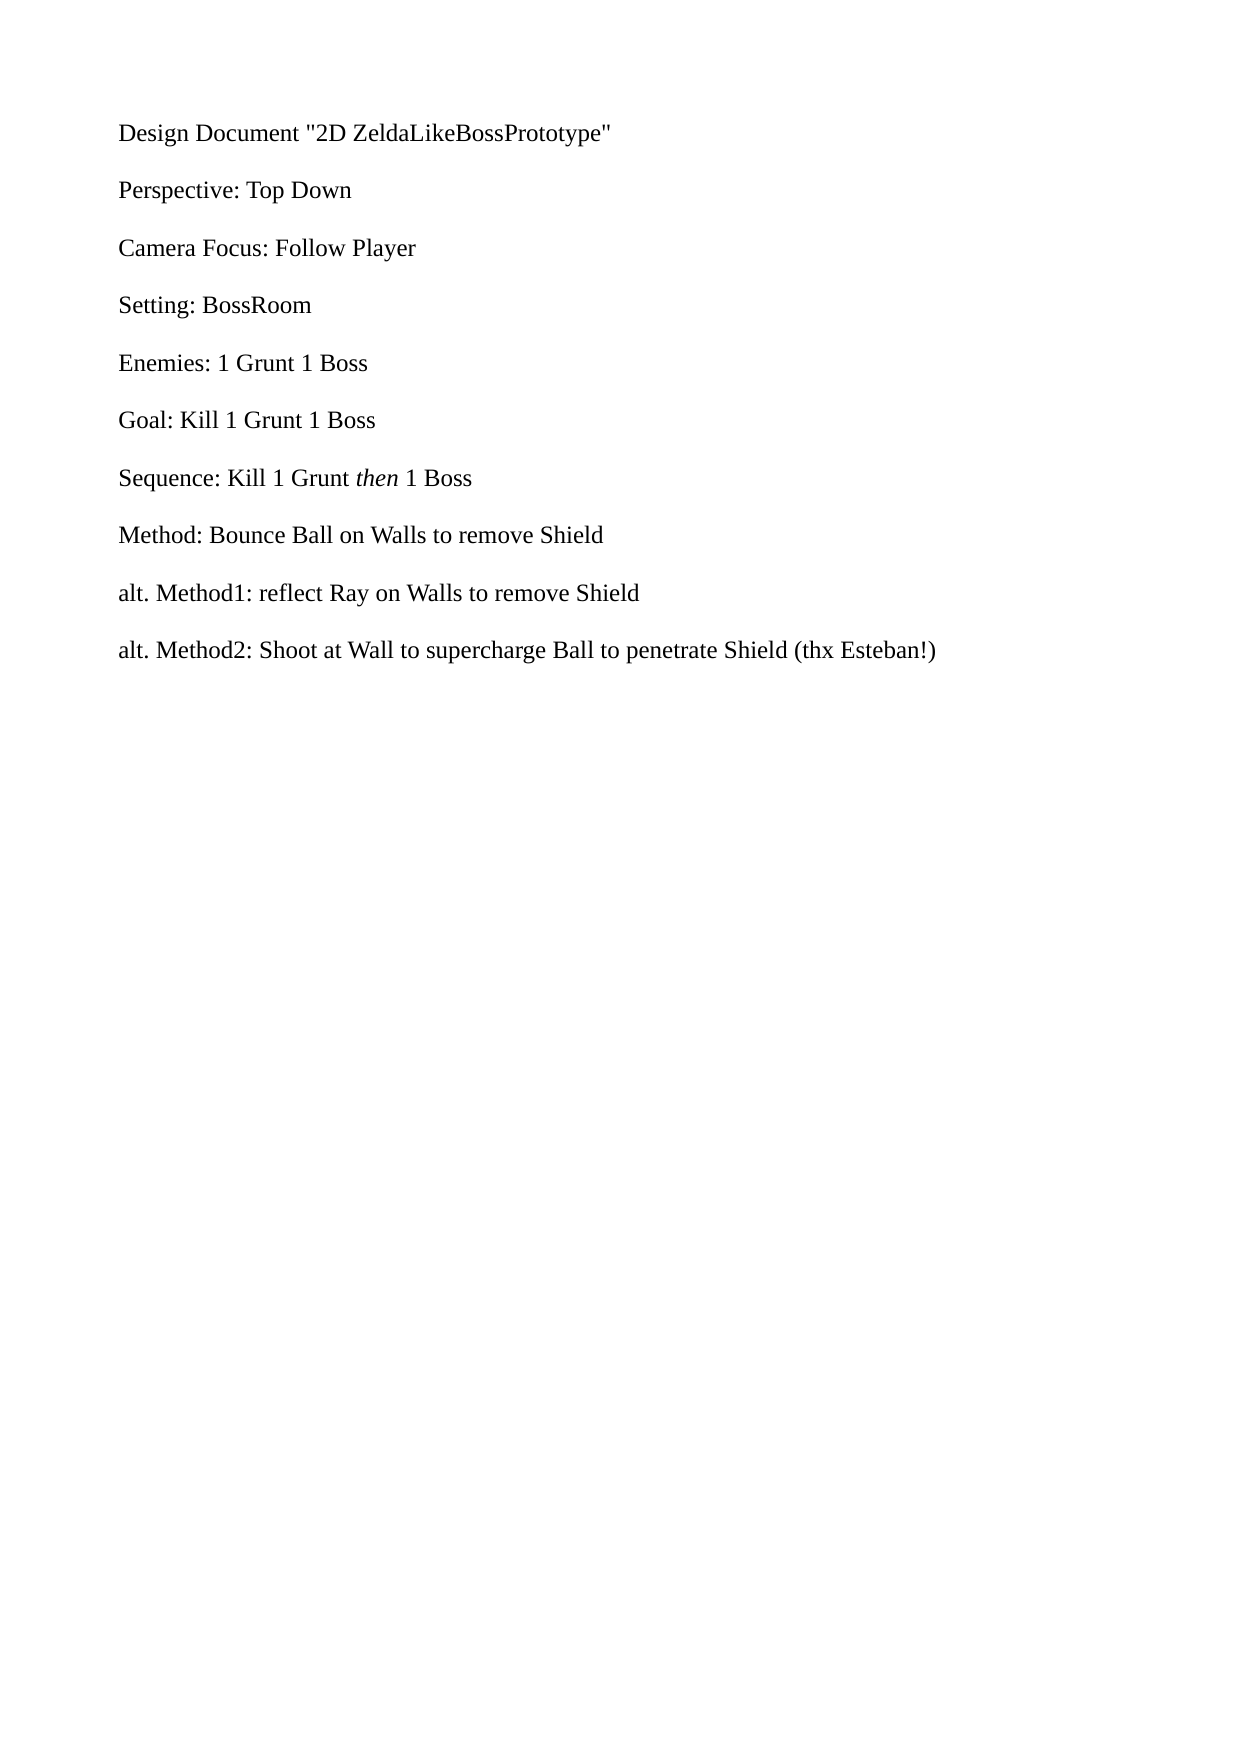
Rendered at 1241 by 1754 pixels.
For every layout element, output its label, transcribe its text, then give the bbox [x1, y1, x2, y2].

text Method: Bounce Ball on Walls to remove Shield [118, 521, 1122, 549]
text Enemies: 1 Grunt 1 Boss [118, 348, 1122, 377]
text Perspective: Top Down [118, 176, 1122, 204]
text alt. Method2: Shoot at Wall to supercharge Ball to penetrate Shield (thx Esteban!) [118, 636, 1122, 664]
text Goal: Kill 1 Grunt 1 Boss [118, 406, 1122, 434]
text Sequence: Kill 1 Grunt then 1 Boss [118, 463, 1122, 492]
text Design Document "2D ZeldaLikeBossPrototype" [118, 118, 1122, 147]
text Setting: BossRoom [118, 291, 1122, 319]
text alt. Method1: reflect Ray on Walls to remove Shield [118, 578, 1122, 607]
text Camera Focus: Follow Player [118, 233, 1122, 262]
